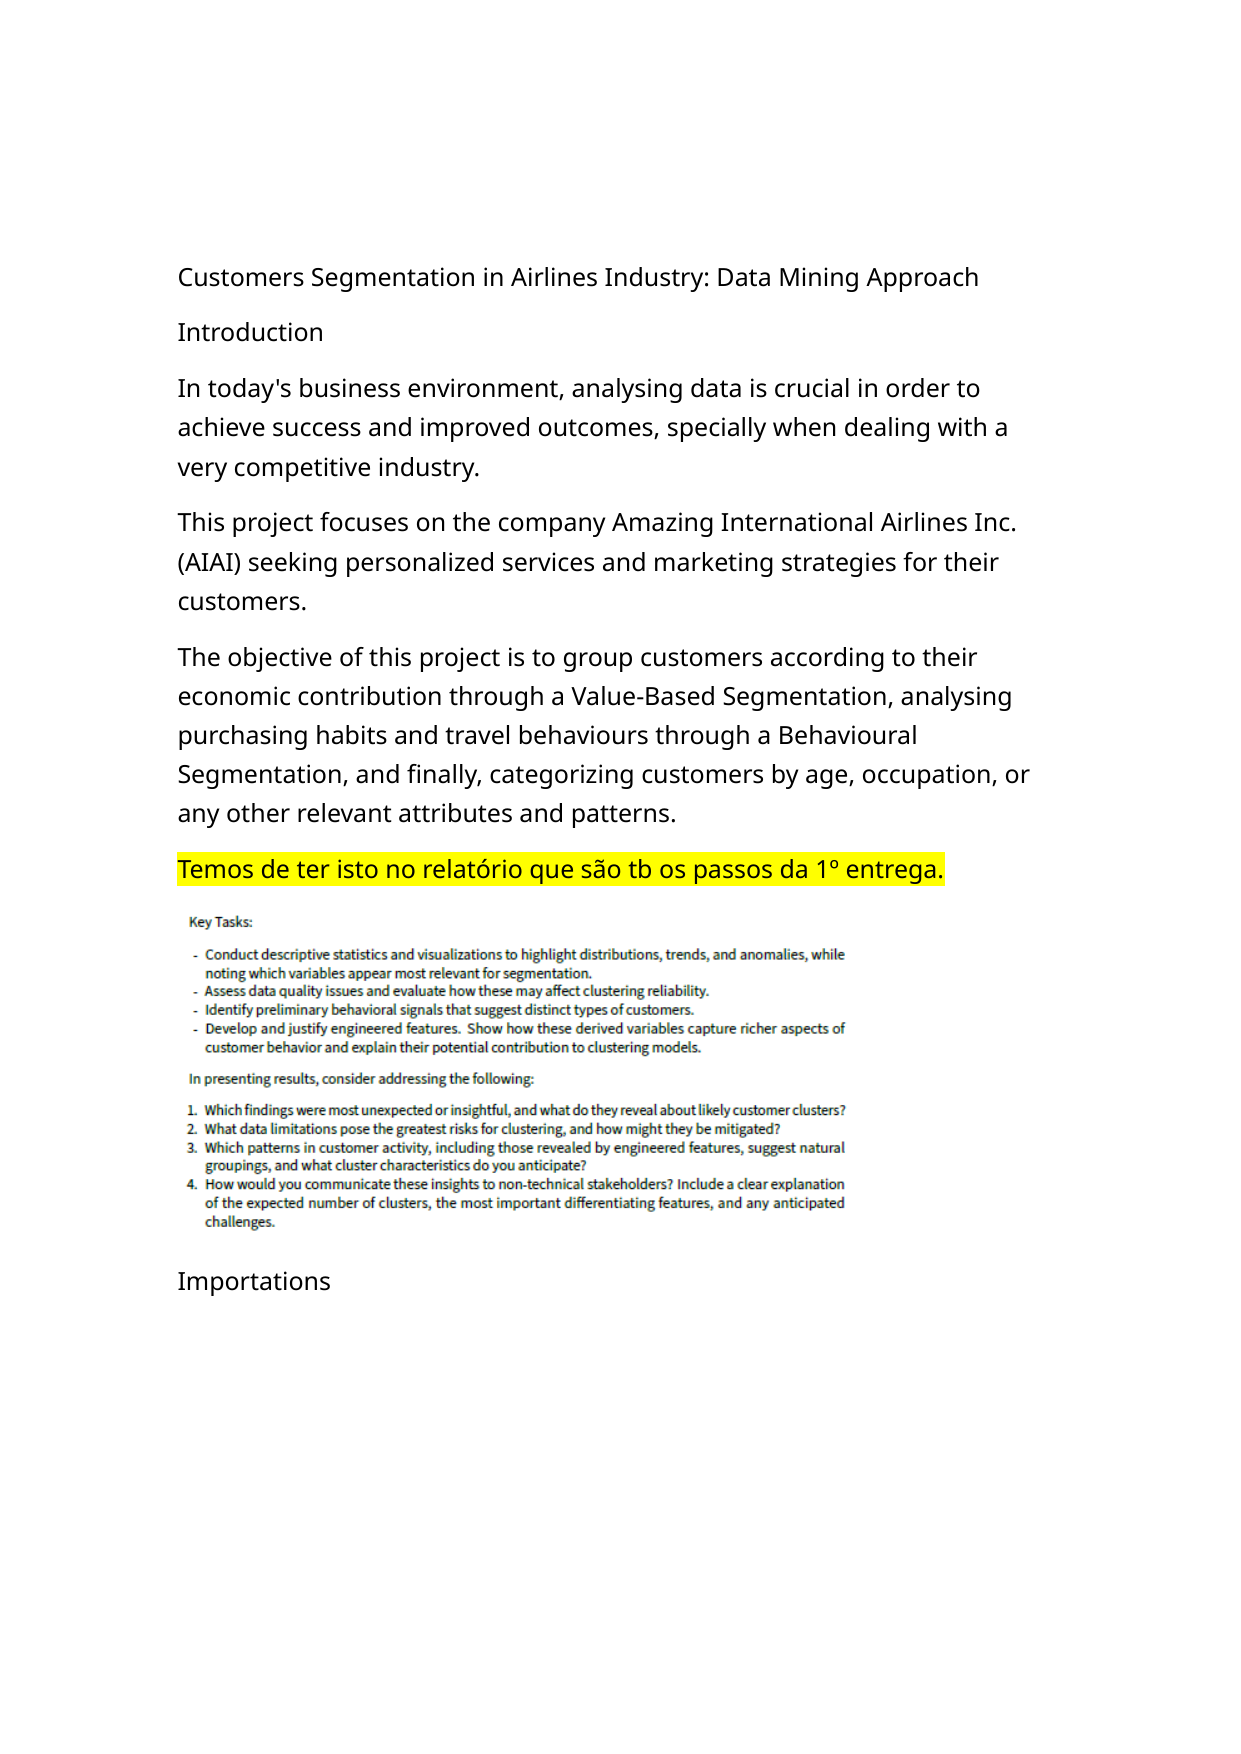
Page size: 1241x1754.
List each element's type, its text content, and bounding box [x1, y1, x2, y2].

text In today's business environment, analysing data is crucial in order to achieve success and improved outcomes, specially when dealing with a very competitive industry. [177, 371, 1063, 483]
text The objective of this project is to group customers according to their economic contribution through a Value-Based Segmentation, analysing purchasing habits and travel behaviours through a Behavioural Segmentation, and finally, categorizing customers by age, occupation, or any other relevant attributes and patterns. [177, 639, 1063, 830]
text Importations [177, 1263, 1063, 1297]
text Introduction [177, 315, 1063, 349]
text This project focuses on the company Amazing International Airlines Inc. (AIAI) seeking personalized services and marketing strategies for their customers. [177, 505, 1063, 617]
text Customers Segmentation in Airlines Industry: Data Mining Approach [177, 259, 1063, 293]
text Temos de ter isto no relatório que são tb os passos da 1º entrega. [177, 852, 1063, 886]
